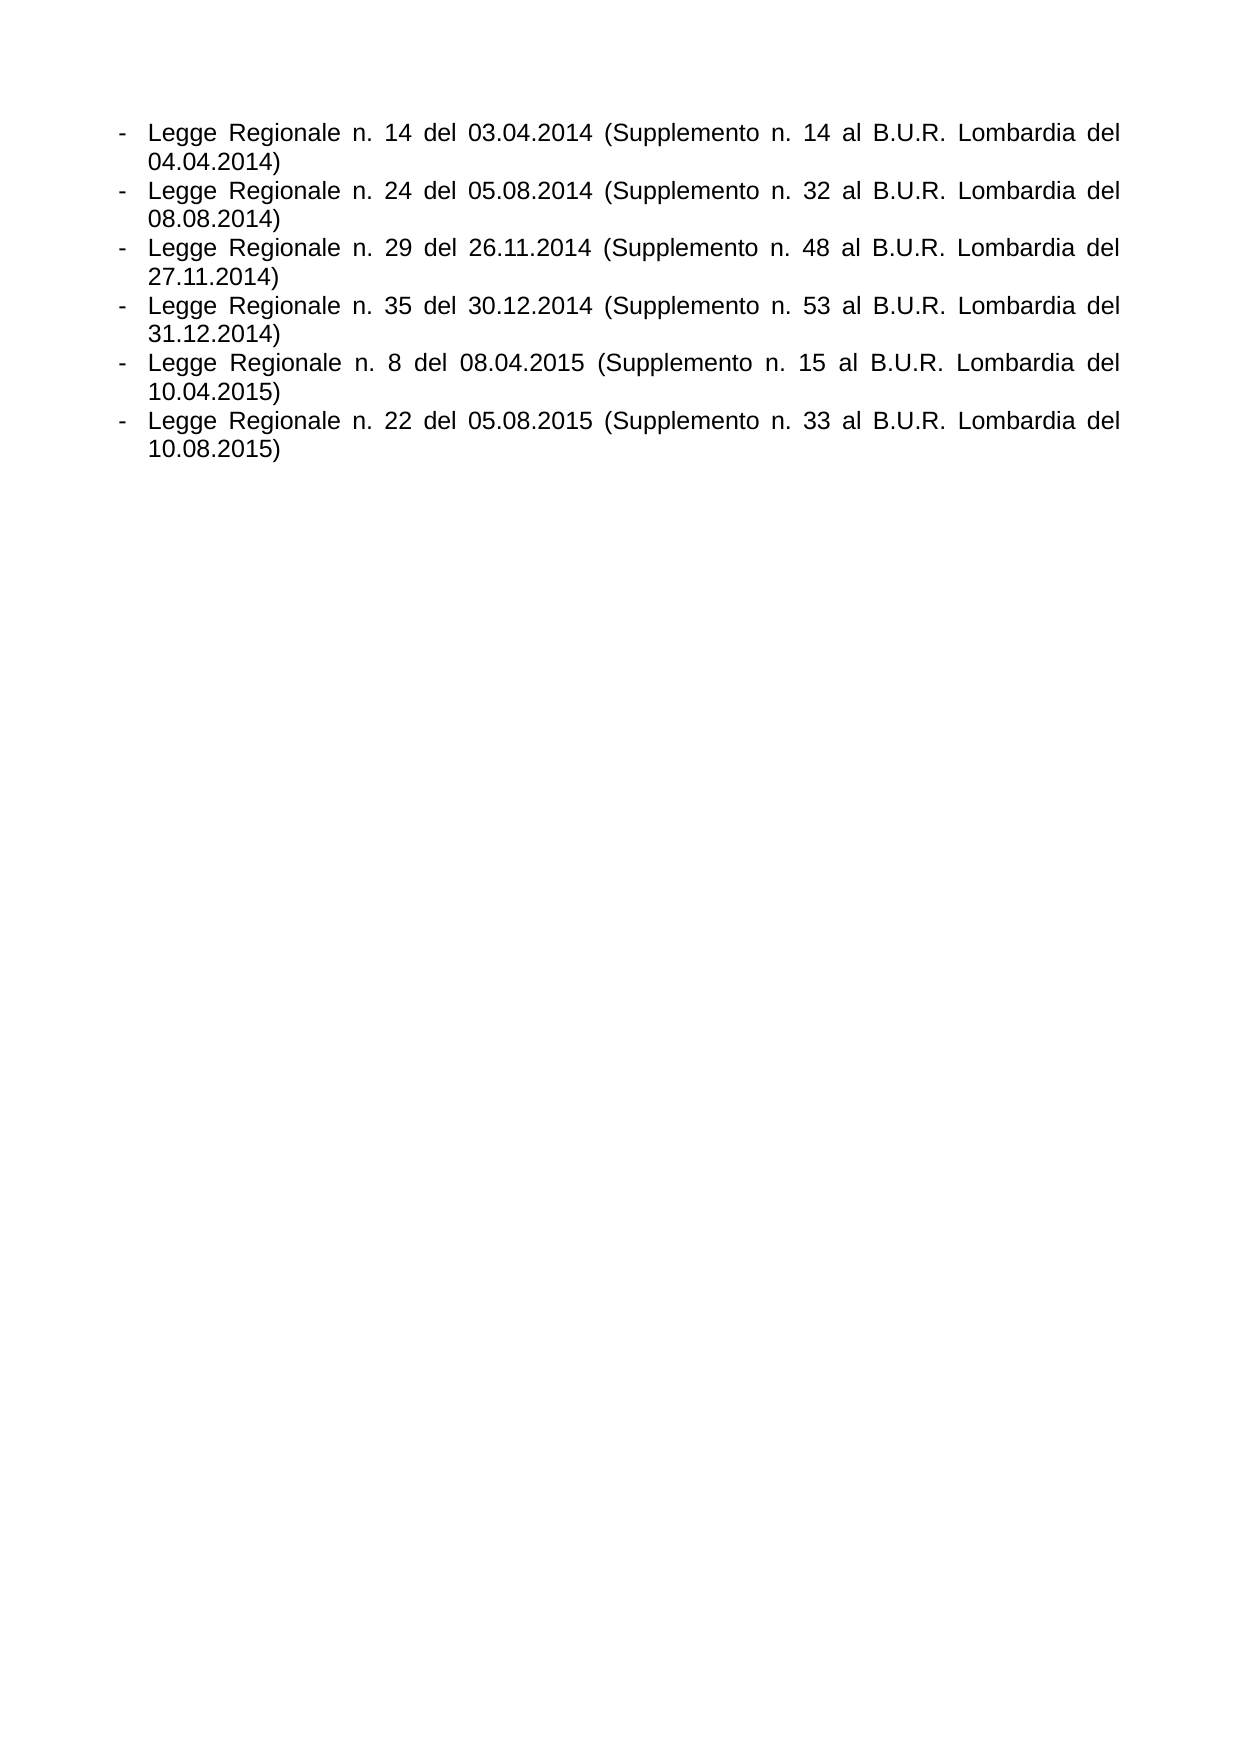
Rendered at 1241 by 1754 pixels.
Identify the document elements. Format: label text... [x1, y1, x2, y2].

text - Legge Regionale n. 24 del 05.08.2014 (Supplemento n. 32 al B.U.R. Lombardia del 08.08.2014) [118, 176, 1122, 233]
text - Legge Regionale n. 14 del 03.04.2014 (Supplemento n. 14 al B.U.R. Lombardia del 04.04.2014) [118, 118, 1122, 176]
text - Legge Regionale n. 35 del 30.12.2014 (Supplemento n. 53 al B.U.R. Lombardia del 31.12.2014) [118, 291, 1122, 348]
text - Legge Regionale n. 22 del 05.08.2015 (Supplemento n. 33 al B.U.R. Lombardia del 10.08.2015) [118, 406, 1122, 463]
text - Legge Regionale n. 8 del 08.04.2015 (Supplemento n. 15 al B.U.R. Lombardia del 10.04.2015) [118, 348, 1122, 406]
text - Legge Regionale n. 29 del 26.11.2014 (Supplemento n. 48 al B.U.R. Lombardia del 27.11.2014) [118, 233, 1122, 291]
